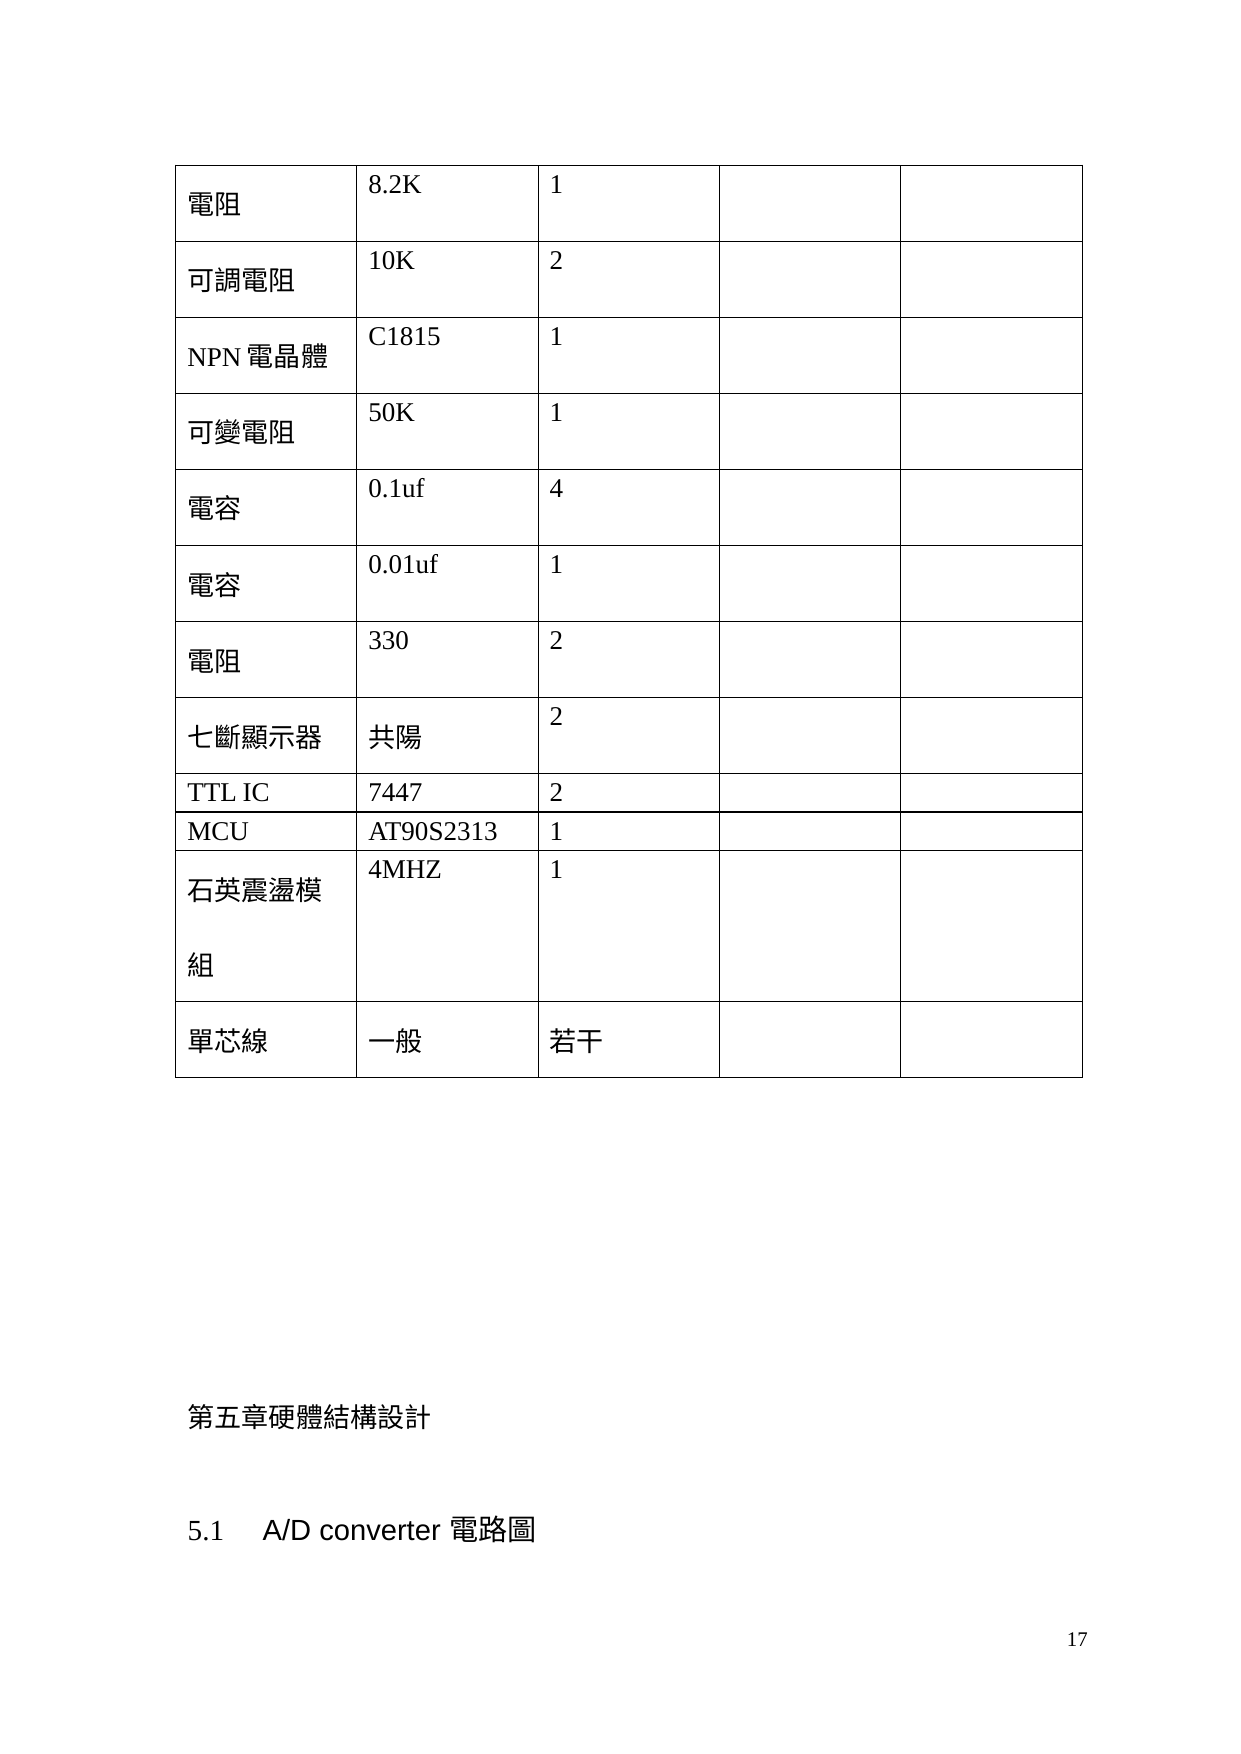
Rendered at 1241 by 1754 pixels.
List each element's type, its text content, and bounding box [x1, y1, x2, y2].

table_cell [901, 1002, 1082, 1077]
table_cell 電阻 [176, 166, 356, 241]
table_cell 2 [539, 698, 719, 773]
table_cell 一般 [357, 1002, 538, 1077]
table_cell [901, 622, 1082, 697]
text 第五章硬體結構設計 [187, 1378, 1087, 1453]
table_cell 2 [539, 774, 719, 811]
table_cell C1815 [357, 318, 538, 393]
table_cell [901, 318, 1082, 393]
table_cell 8.2K [357, 166, 538, 241]
table_cell [720, 813, 900, 850]
table_cell 1 [539, 813, 719, 850]
table_cell NPN電晶體 [176, 318, 356, 393]
table_cell [720, 546, 900, 621]
table_cell [901, 166, 1082, 241]
list A/D converter 電路圖 [187, 1491, 1087, 1566]
table_cell 可變電阻 [176, 394, 356, 469]
table_cell AT90S2313 [357, 813, 538, 850]
table_cell [720, 470, 900, 545]
table_cell [720, 698, 900, 773]
table_cell 50K [357, 394, 538, 469]
table_cell 2 [539, 622, 719, 697]
table_cell 電容 [176, 546, 356, 621]
table_cell [720, 851, 900, 1001]
table_cell [901, 470, 1082, 545]
table_cell 0.1uf [357, 470, 538, 545]
table_cell 1 [539, 394, 719, 469]
table_cell [720, 622, 900, 697]
table_cell 若干 [539, 1002, 719, 1077]
table_cell 電容 [176, 470, 356, 545]
table_cell 330 [357, 622, 538, 697]
table_cell 7447 [357, 774, 538, 811]
table_cell 1 [539, 166, 719, 241]
table_cell [720, 242, 900, 317]
table_cell 4 [539, 470, 719, 545]
table_cell 電阻 [176, 622, 356, 697]
table_cell [901, 546, 1082, 621]
table_cell [720, 774, 900, 811]
table_cell 1 [539, 546, 719, 621]
table_cell [720, 318, 900, 393]
table_cell [901, 774, 1082, 811]
table_cell [901, 851, 1082, 1001]
table_cell 單芯線 [176, 1002, 356, 1077]
table_cell 可調電阻 [176, 242, 356, 317]
table_cell 4MHZ [357, 851, 538, 1001]
table_cell TTL IC [176, 774, 356, 811]
table_cell [720, 1002, 900, 1077]
table_cell [901, 698, 1082, 773]
table_cell [901, 813, 1082, 850]
table_cell 1 [539, 318, 719, 393]
table_cell [720, 394, 900, 469]
table_cell 共陽 [357, 698, 538, 773]
table_cell [901, 242, 1082, 317]
table_cell 0.01uf [357, 546, 538, 621]
table_cell 1 [539, 851, 719, 1001]
table_cell [720, 166, 900, 241]
table_cell 2 [539, 242, 719, 317]
table_cell 10K [357, 242, 538, 317]
table_cell 石英震盪模組 [176, 851, 356, 1001]
table_cell [901, 394, 1082, 469]
table_cell 七斷顯示器 [176, 698, 356, 773]
table_cell MCU [176, 813, 356, 850]
